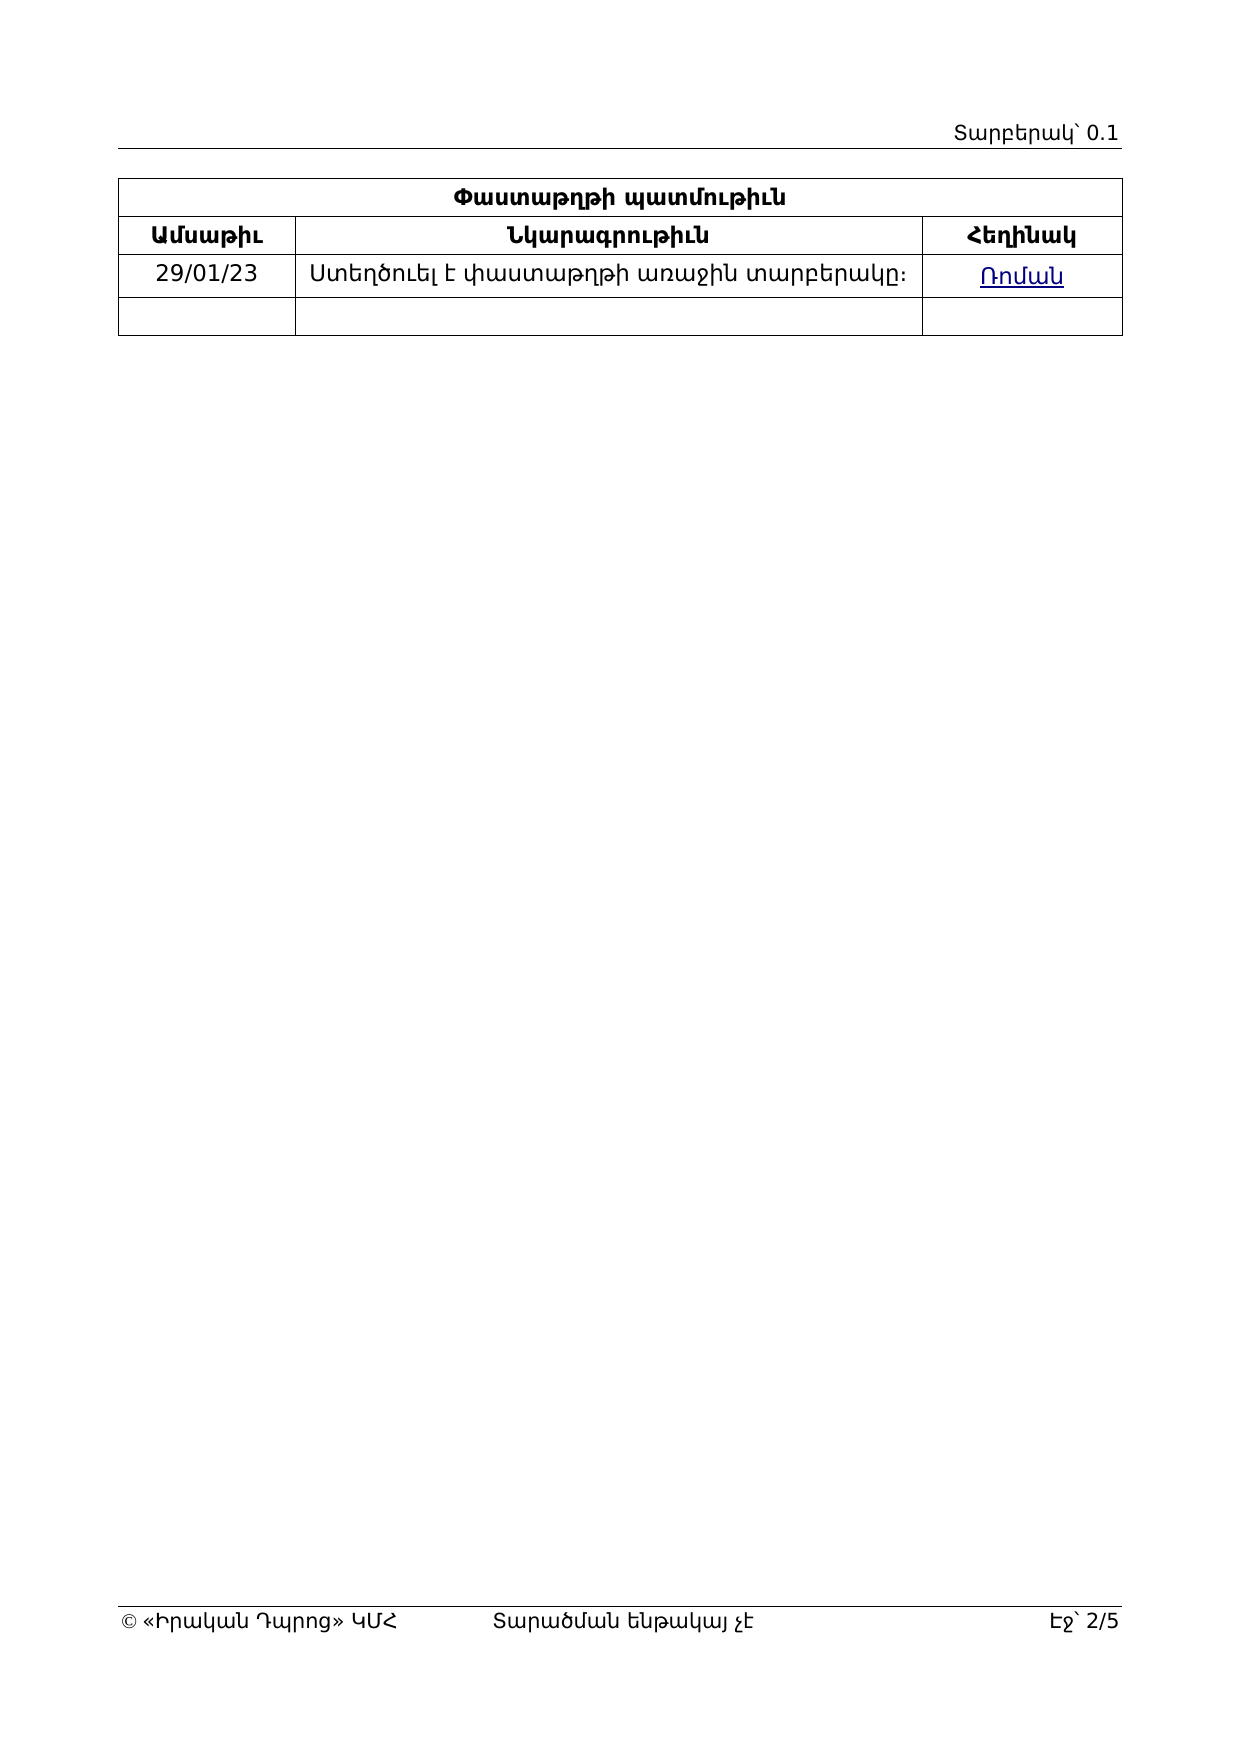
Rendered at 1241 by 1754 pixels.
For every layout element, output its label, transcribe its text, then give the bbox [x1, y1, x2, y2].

table_cell 29/01/23 [119, 255, 295, 297]
table_cell [923, 298, 1122, 335]
table_cell Հեղինակ [923, 217, 1122, 254]
table_cell Ստեղծուել է փաստաթղթի առաջին տարբերակը։ [296, 255, 922, 297]
table_cell Ռոման [923, 255, 1122, 297]
table_cell [119, 298, 295, 335]
table_header Փաստաթղթի պատմութիւն [119, 179, 1122, 216]
table_cell [296, 298, 922, 335]
table_cell Նկարագրութիւն [296, 217, 922, 254]
table_cell Ամսաթիւ [119, 217, 295, 254]
